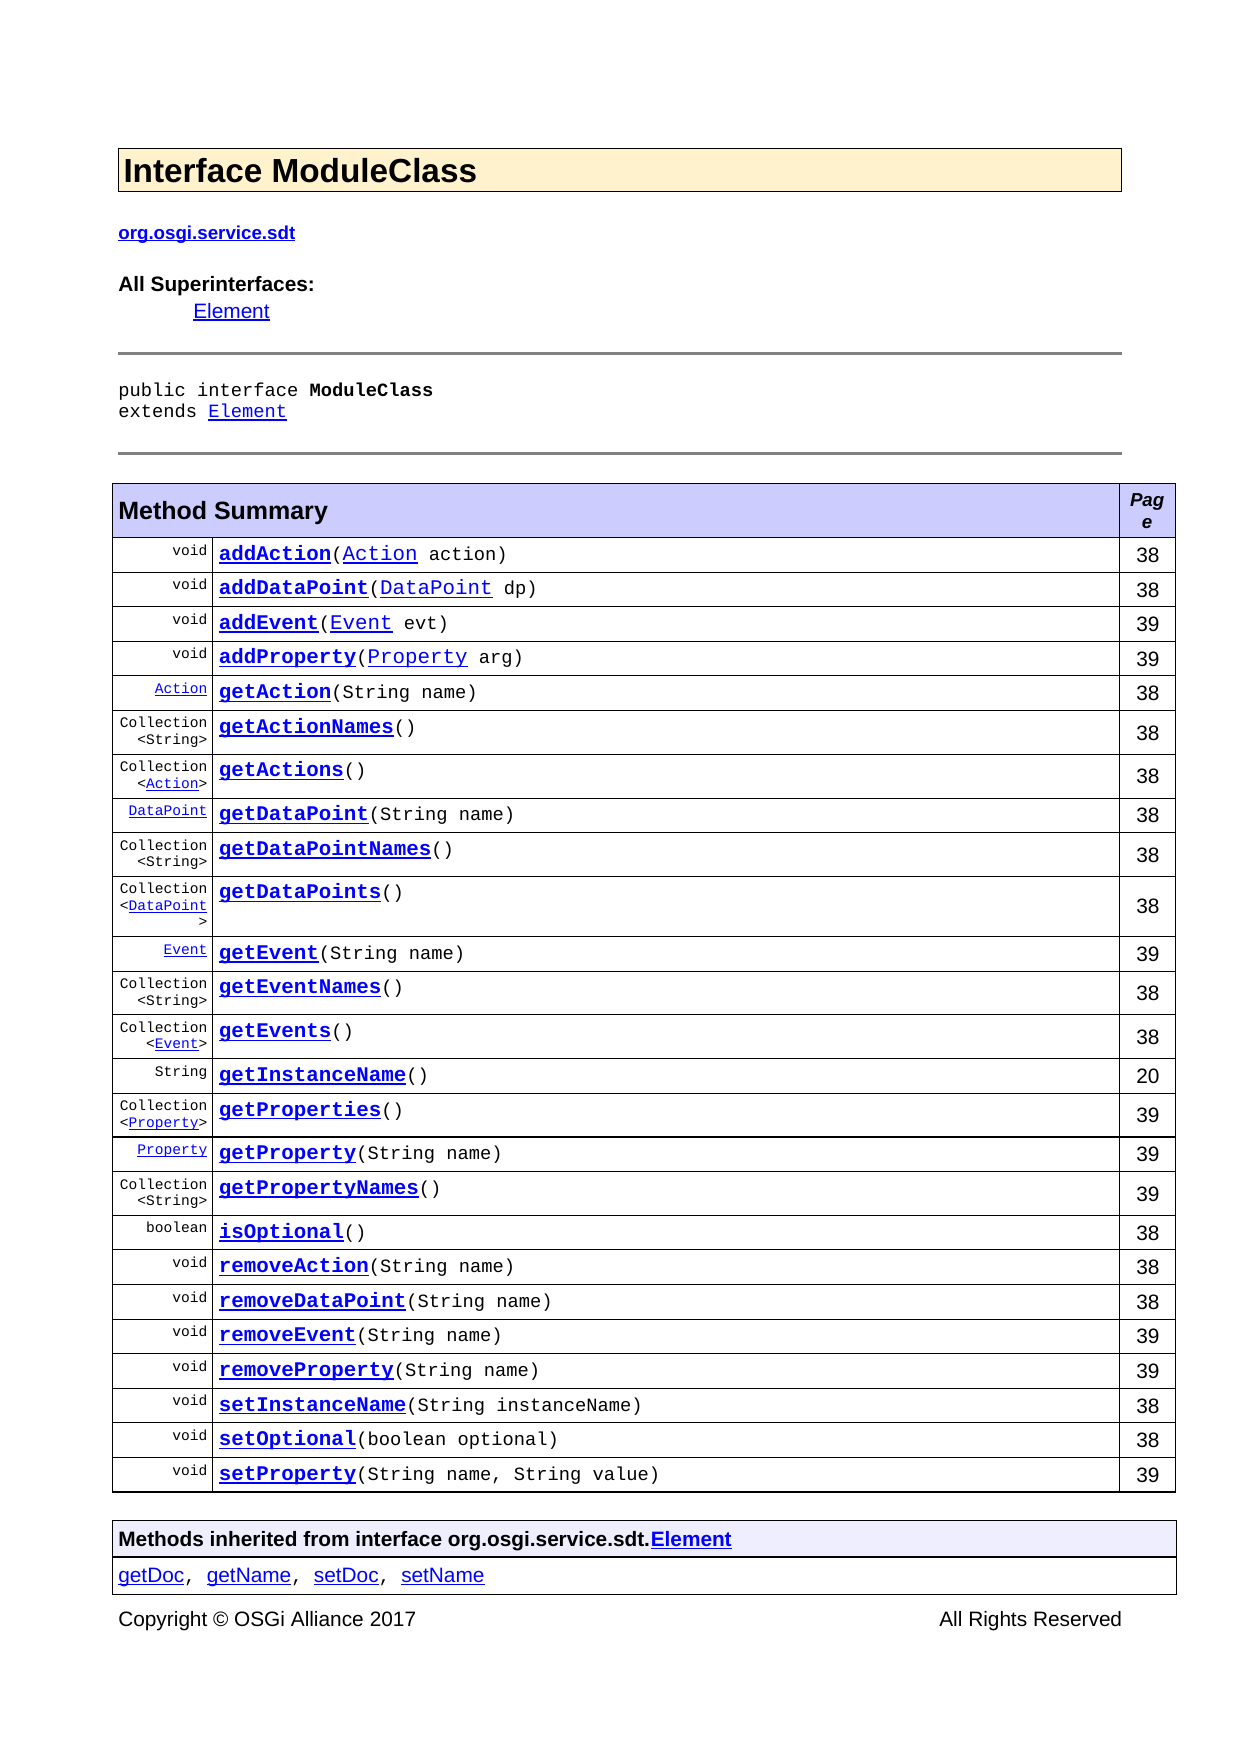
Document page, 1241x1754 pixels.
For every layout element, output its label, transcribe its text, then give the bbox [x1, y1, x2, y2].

table_cell void [113, 607, 212, 641]
table_cell getPropertyNames() [213, 1172, 1119, 1215]
table_cell getProperty(String name) [213, 1138, 1119, 1171]
table_cell setProperty(String name, String value) [213, 1458, 1119, 1491]
table_cell 39 [1120, 1320, 1175, 1353]
table_header Page [1120, 484, 1175, 537]
table_cell addProperty(Property arg) [213, 642, 1119, 675]
table_cell Collection<Action> [113, 755, 212, 797]
table_cell 38 [1120, 1389, 1175, 1422]
table_cell void [113, 573, 212, 606]
table_cell getActions() [213, 755, 1119, 797]
table_cell 38 [1120, 877, 1175, 936]
table_cell 38 [1120, 676, 1175, 710]
table_cell 38 [1120, 833, 1175, 876]
table_cell getDataPoint(String name) [213, 799, 1119, 832]
table_cell DataPoint [113, 799, 212, 832]
table_cell void [113, 1354, 212, 1388]
table_cell getAction(String name) [213, 676, 1119, 710]
table_cell getInstanceName() [213, 1059, 1119, 1093]
table_cell boolean [113, 1216, 212, 1249]
table_cell 39 [1120, 1354, 1175, 1388]
table_cell Collection<Event> [113, 1015, 212, 1058]
table_cell void [113, 538, 212, 572]
table_cell getDataPointNames() [213, 833, 1119, 876]
table_cell void [113, 1320, 212, 1353]
table_cell 39 [1120, 1172, 1175, 1215]
table_cell 38 [1120, 1250, 1175, 1284]
table_cell 38 [1120, 755, 1175, 797]
table_cell 39 [1120, 642, 1175, 675]
table_cell Collection<String> [113, 833, 212, 876]
table_cell getDataPoints() [213, 877, 1119, 936]
table_cell Collection<Property> [113, 1094, 212, 1136]
table_cell void [113, 1458, 212, 1491]
table_cell setOptional(boolean optional) [213, 1423, 1119, 1457]
table_cell addDataPoint(DataPoint dp) [213, 573, 1119, 606]
table_cell addAction(Action action) [213, 538, 1119, 572]
table_cell getProperties() [213, 1094, 1119, 1136]
table_cell 38 [1120, 573, 1175, 606]
table_cell getActionNames() [213, 711, 1119, 754]
table_cell void [113, 642, 212, 675]
table_cell removeProperty(String name) [213, 1354, 1119, 1388]
text public interface ModuleClass [118, 381, 1122, 402]
table_cell setInstanceName(String instanceName) [213, 1389, 1119, 1422]
text org.osgi.service.sdt [118, 221, 1122, 243]
table_cell 39 [1120, 937, 1175, 971]
table_cell Event [113, 937, 212, 971]
table_cell Action [113, 676, 212, 710]
subtitle All Superinterfaces: [118, 272, 1122, 296]
table_cell 38 [1120, 799, 1175, 832]
subtitle Interface ModuleClass [119, 149, 1121, 191]
text extends Element [118, 402, 1122, 423]
table_cell Collection<DataPoint> [113, 877, 212, 936]
table_cell Collection<String> [113, 1172, 212, 1215]
table_cell addEvent(Event evt) [213, 607, 1119, 641]
table_cell 38 [1120, 1285, 1175, 1318]
table_cell 38 [1120, 1216, 1175, 1249]
table_cell 38 [1120, 538, 1175, 572]
table_cell void [113, 1423, 212, 1457]
table_cell 38 [1120, 1423, 1175, 1457]
table_cell isOptional() [213, 1216, 1119, 1249]
table_cell String [113, 1059, 212, 1093]
table_header Methods inherited from interface org.osgi.service.sdt.Element [113, 1521, 1176, 1556]
table_cell getEvents() [213, 1015, 1119, 1058]
table_cell 20 [1120, 1059, 1175, 1093]
table_cell 38 [1120, 972, 1175, 1014]
table_cell 39 [1120, 1458, 1175, 1491]
table_cell Property [113, 1138, 212, 1171]
table_cell Collection<String> [113, 972, 212, 1014]
table_cell getDoc, getName, setDoc, setName [113, 1558, 1176, 1594]
text Element [193, 298, 1122, 322]
table_cell getEventNames() [213, 972, 1119, 1014]
table_cell 38 [1120, 1015, 1175, 1058]
table_cell 39 [1120, 607, 1175, 641]
table_cell Collection<String> [113, 711, 212, 754]
table_header Method Summary [113, 484, 1119, 537]
table_cell removeDataPoint(String name) [213, 1285, 1119, 1318]
table_cell removeEvent(String name) [213, 1320, 1119, 1353]
table_cell void [113, 1250, 212, 1284]
table_cell void [113, 1285, 212, 1318]
table_cell 39 [1120, 1138, 1175, 1171]
table_cell 39 [1120, 1094, 1175, 1136]
table_cell 38 [1120, 711, 1175, 754]
table_cell getEvent(String name) [213, 937, 1119, 971]
table_cell void [113, 1389, 212, 1422]
table_cell removeAction(String name) [213, 1250, 1119, 1284]
